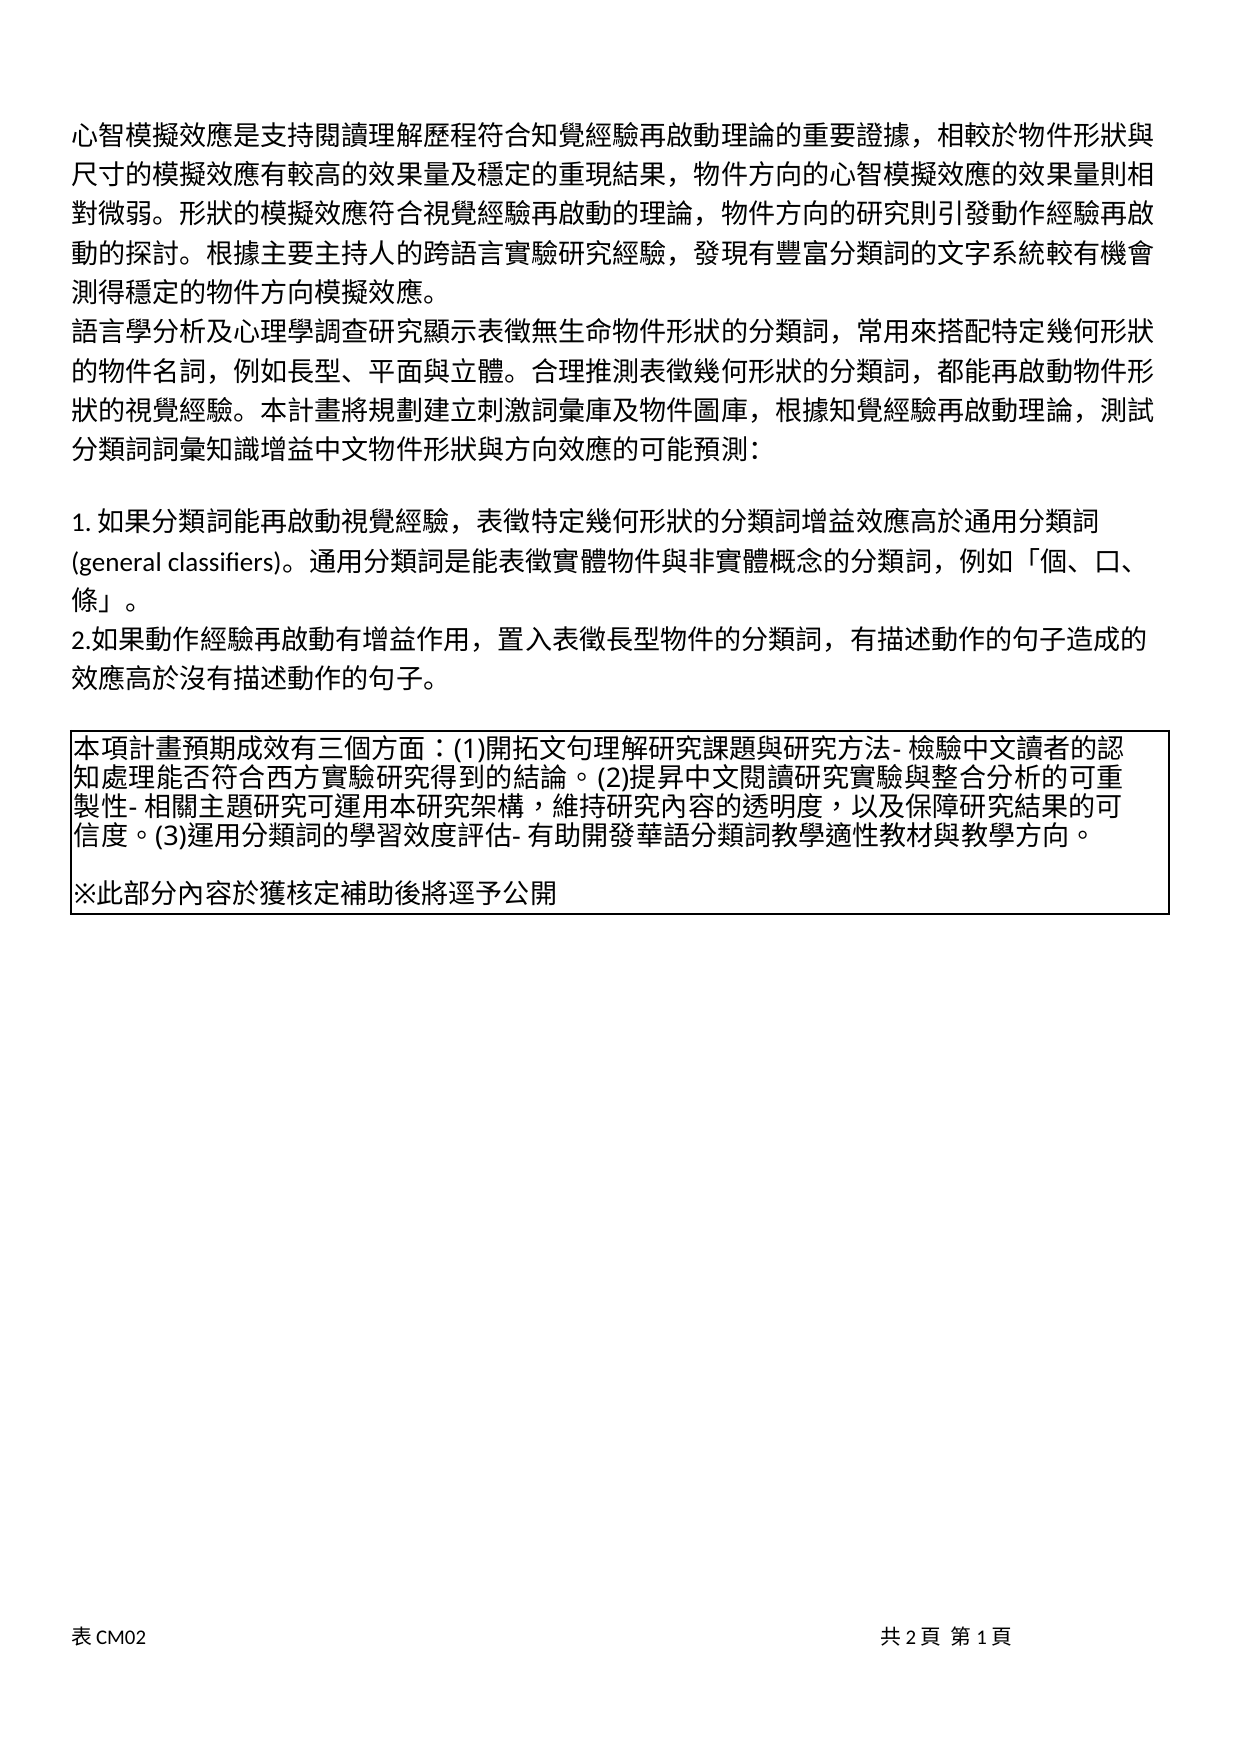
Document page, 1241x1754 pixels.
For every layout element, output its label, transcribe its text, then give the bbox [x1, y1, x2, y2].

table_header 本項計畫預期成效有三個方面：(1)開拓文句理解研究課題與研究方法- 檢驗中文讀者的認知處理能否符合西方實驗研究得到的結論。(2)提昇中文閱讀研究實驗與整合分析的可重製性- 相關主題研究可運用本研究架構，維持研究內容的透明度，以及保障研究結果的可信度。(3)運用分類詞的學習效度評估- 有助開發華語分類詞教學適性教材與教學方向。 ※此部分內容於獲核定補助後將逕予公開 [72, 732, 1168, 913]
text 心智模擬效應是支持閱讀理解歷程符合知覺經驗再啟動理論的重要證據，相較於物件形狀與尺寸的模擬效應有較高的效果量及穩定的重現結果，物件方向的心智模擬效應的效果量則相對微弱。形狀的模擬效應符合視覺經驗再啟動的理論，物件方向的研究則引發動作經驗再啟動的探討。根據主要主持人的跨語言實驗研究經驗，發現有豐富分類詞的文字系統較有機會測得穩定的物件方向模擬效應。 [71, 114, 1169, 310]
text 2.如果動作經驗再啟動有增益作用，置入表徵長型物件的分類詞，有描述動作的句子造成的效應高於沒有描述動作的句子。 [71, 618, 1169, 697]
text 語言學分析及心理學調查研究顯示表徵無生命物件形狀的分類詞，常用來搭配特定幾何形狀的物件名詞，例如長型、平面與立體。合理推測表徵幾何形狀的分類詞，都能再啟動物件形狀的視覺經驗。本計畫將規劃建立刺激詞彙庫及物件圖庫，根據知覺經驗再啟動理論，測試分類詞詞彙知識增益中文物件形狀與方向效應的可能預測： [71, 310, 1169, 467]
text 1. 如果分類詞能再啟動視覺經驗，表徵特定幾何形狀的分類詞增益效應高於通用分類詞(general classifiers)。通用分類詞是能表徵實體物件與非實體概念的分類詞，例如「個、口、條」。 [71, 500, 1169, 618]
